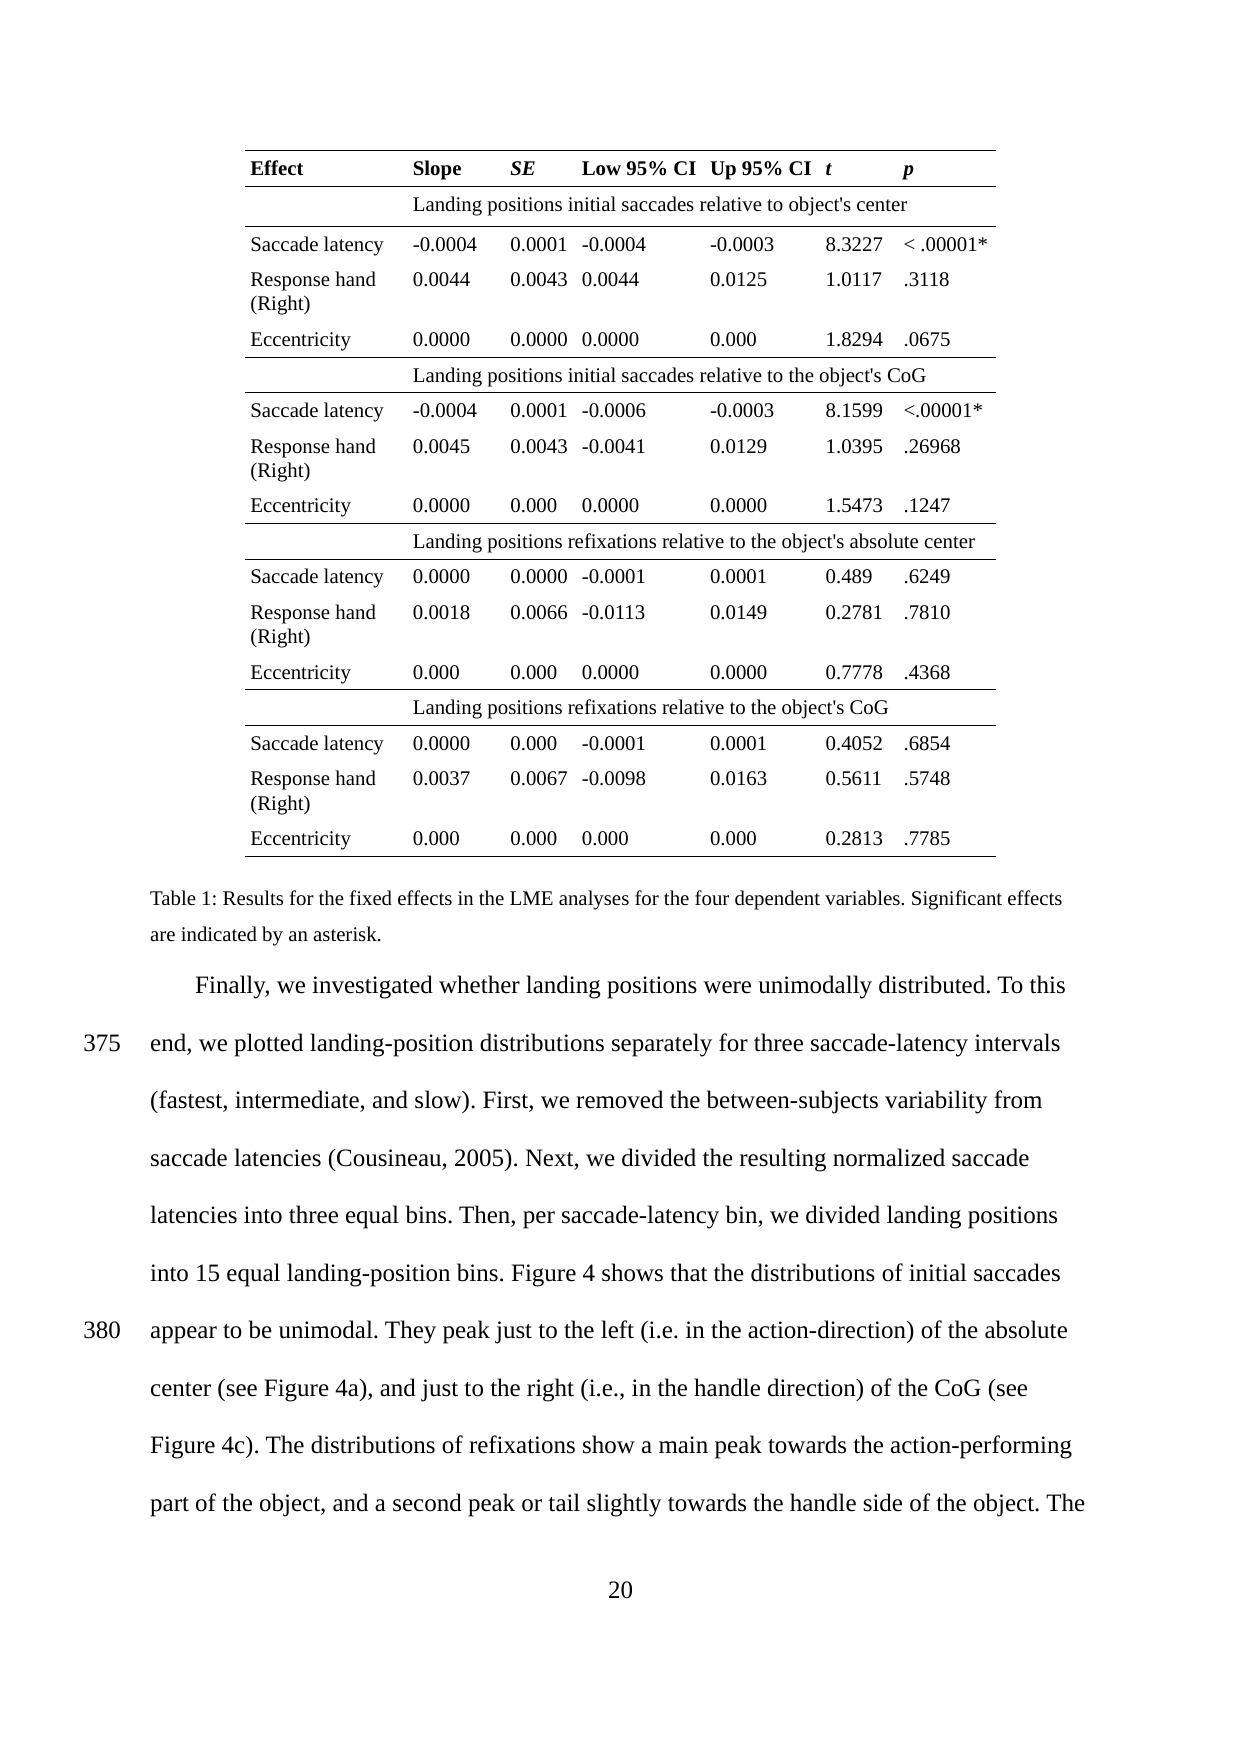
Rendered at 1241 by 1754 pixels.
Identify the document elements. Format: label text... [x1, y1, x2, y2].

table_header Effect [245, 151, 407, 186]
table_cell 0.0001 [505, 393, 576, 428]
table_cell .3118 [898, 262, 996, 321]
table_cell 0.0000 [576, 321, 704, 357]
table_cell 0.000 [505, 820, 576, 856]
table_cell Landing positions initial saccades relative to object's center [407, 187, 996, 226]
table_cell -0.0004 [407, 393, 504, 428]
table_cell -0.0001 [576, 560, 704, 594]
table_cell 0.000 [576, 820, 704, 856]
table_cell 0.0149 [704, 594, 819, 654]
table_cell 0.0045 [407, 428, 504, 487]
table_cell 0.0000 [576, 654, 704, 689]
table_cell 0.0044 [407, 262, 504, 321]
table_cell -0.0041 [576, 428, 704, 487]
table_cell 0.0129 [704, 428, 819, 487]
table_cell < .00001* [898, 227, 996, 262]
table_cell 0.0001 [704, 560, 819, 594]
table_cell 0.0067 [505, 761, 576, 820]
table_cell Landing positions refixations relative to the object's absolute center [407, 524, 996, 559]
table_header Slope [407, 151, 504, 186]
table_cell [245, 524, 407, 559]
table_cell 0.0044 [576, 262, 704, 321]
table_cell <.00001* [898, 393, 996, 428]
text Finally, we investigated whether landing positions were unimodally distributed. To this end, we plotted landing-position distributions separately for three saccade-latency intervals (fastest, intermediate, and slow). First, we removed the between-subjects variability from saccade latencies (Cousineau, 2005). Next, we divided the resulting normalized saccade latencies into three equal bins. Then, per saccade-latency bin, we divided landing positions into 15 equal landing-position bins. Figure 4 shows that the distributions of initial saccades appear to be unimodal. They peak just to the left (i.e. in the action-direction) of the absolute center (see Figure 4a), and just to the right (i.e., in the handle direction) of the CoG (see Figure 4c). The distributions of refixations show a main peak towards the action-performing part of the object, and a second peak or tail slightly towards the handle side of the object. The [150, 970, 1091, 1517]
table_cell 0.0043 [505, 428, 576, 487]
table_cell 0.0000 [407, 488, 504, 523]
table_cell Landing positions initial saccades relative to the object's CoG [407, 358, 996, 392]
table_cell 1.0117 [820, 262, 897, 321]
table_cell 0.000 [505, 654, 576, 689]
table_cell 0.0000 [505, 560, 576, 594]
table_cell -0.0003 [704, 227, 819, 262]
table_cell -0.0001 [576, 726, 704, 761]
table_cell 0.000 [505, 488, 576, 523]
table_cell Response hand (Right) [245, 761, 407, 820]
table_cell 0.000 [407, 654, 504, 689]
table_cell 0.0001 [704, 726, 819, 761]
table_cell 0.489 [820, 560, 897, 594]
table_cell 0.2813 [820, 820, 897, 856]
table_cell 0.0066 [505, 594, 576, 654]
table_cell Response hand (Right) [245, 594, 407, 654]
table_cell [245, 187, 407, 226]
table_cell .5748 [898, 761, 996, 820]
table_cell Saccade latency [245, 227, 407, 262]
table_cell 0.0037 [407, 761, 504, 820]
table_cell .0675 [898, 321, 996, 357]
table_cell 0.0000 [407, 321, 504, 357]
table_cell 0.0000 [407, 726, 504, 761]
table_cell .7810 [898, 594, 996, 654]
table_cell 0.0125 [704, 262, 819, 321]
table_header t [820, 151, 897, 186]
table_cell Response hand (Right) [245, 428, 407, 487]
table_cell .6249 [898, 560, 996, 594]
table_cell Saccade latency [245, 560, 407, 594]
table_cell 8.1599 [820, 393, 897, 428]
table_cell 0.5611 [820, 761, 897, 820]
table_cell -0.0003 [704, 393, 819, 428]
table_header Low 95% CI [576, 151, 704, 186]
table_cell .1247 [898, 488, 996, 523]
table_header SE [505, 151, 576, 186]
table_cell 0.2781 [820, 594, 897, 654]
table_cell [245, 690, 407, 725]
table_cell 1.5473 [820, 488, 897, 523]
table_cell [245, 358, 407, 392]
table_cell 0.0000 [576, 488, 704, 523]
table_header p [898, 151, 996, 186]
table_cell -0.0004 [576, 227, 704, 262]
table_header Up 95% CI [704, 151, 819, 186]
table_cell -0.0113 [576, 594, 704, 654]
table_cell 0.0000 [505, 321, 576, 357]
table_cell .4368 [898, 654, 996, 689]
table_cell Eccentricity [245, 321, 407, 357]
text Table 1: Results for the fixed effects in the LME analyses for the four dependent variables. Significant effects are indicated by an asterisk. [150, 886, 1091, 946]
table_cell Eccentricity [245, 488, 407, 523]
table_cell 8.3227 [820, 227, 897, 262]
table_cell 0.000 [704, 321, 819, 357]
table_cell Landing positions refixations relative to the object's CoG [407, 690, 996, 725]
table_cell -0.0004 [407, 227, 504, 262]
table_cell Response hand (Right) [245, 262, 407, 321]
table_cell 0.000 [704, 820, 819, 856]
table_cell 0.0001 [505, 227, 576, 262]
table_cell Saccade latency [245, 393, 407, 428]
table_cell 0.0018 [407, 594, 504, 654]
table_cell .26968 [898, 428, 996, 487]
table_cell 0.4052 [820, 726, 897, 761]
table_cell 0.7778 [820, 654, 897, 689]
table_cell 0.000 [505, 726, 576, 761]
table_cell 1.0395 [820, 428, 897, 487]
table_cell 0.0000 [704, 654, 819, 689]
table_cell Eccentricity [245, 820, 407, 856]
table_cell 0.0000 [704, 488, 819, 523]
table_cell .7785 [898, 820, 996, 856]
table_cell 0.000 [407, 820, 504, 856]
table_cell Eccentricity [245, 654, 407, 689]
table_cell 0.0000 [407, 560, 504, 594]
table_cell -0.0006 [576, 393, 704, 428]
table_cell Saccade latency [245, 726, 407, 761]
table_cell 1.8294 [820, 321, 897, 357]
table_cell .6854 [898, 726, 996, 761]
table_cell -0.0098 [576, 761, 704, 820]
table_cell 0.0163 [704, 761, 819, 820]
table_cell 0.0043 [505, 262, 576, 321]
